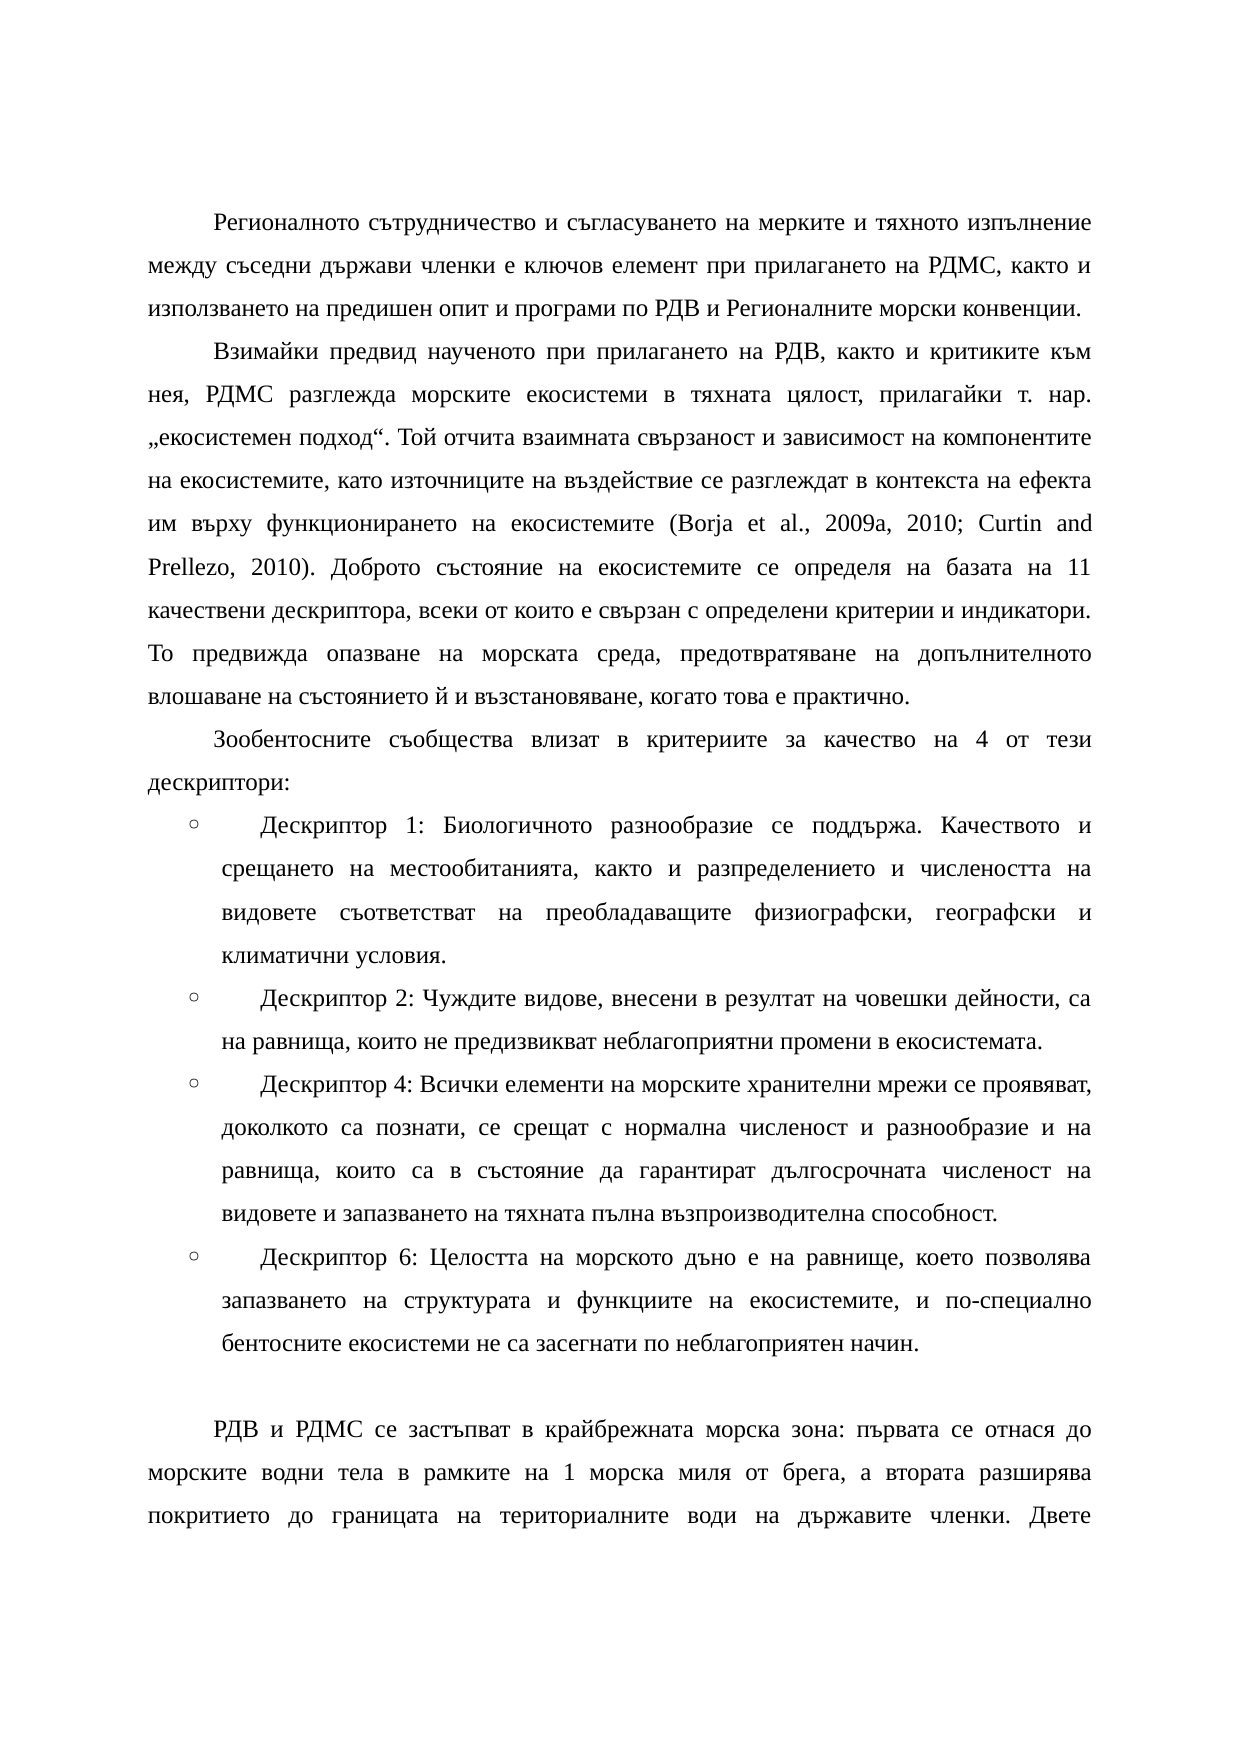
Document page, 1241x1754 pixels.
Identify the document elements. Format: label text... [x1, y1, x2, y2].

text РДВ и РДМС се застъпват в крайбрежната морска зона: първата се отнася до морските водни тела в рамките на 1 морска миля от брега, а втората разширява покритието до границата на териториалните води на държавите членки. Двете [148, 1414, 1093, 1529]
text Зообентосните съобщества влизат в критериите за качество на 4 от тези дескриптори: [148, 724, 1093, 796]
text Взимайки предвид наученото при прилагането на РДВ, както и критиките към нея, РДМС разглежда морските екосистеми в тяхната цялост, прилагайки т. нар. „екосистемен подход“. Той отчита взаимната свързаност и зависимост на компонентите на екосистемите, като източниците на въздействие се разглеждат в контекста на ефекта им върху функционирането на екосистемите (Borja et al., 2009a, 2010; Curtin and Prellezo, 2010). Доброто състояние на екосистемите се определя на базата на 11 качествени дескриптора, всеки от които е свързан с определени критерии и индикатори. То предвижда опазване на морската среда, предотвратяване на допълнителното влошаване на състоянието й и възстановяване, когато това е практично. [148, 336, 1093, 710]
list Дескриптор 6: Целостта на морското дъно е на равнище, което позволява запазването на структурата и функциите на екосистемите, и по-специално бентосните екосистеми не са засегнати по неблагоприятен начин. [184, 1242, 1093, 1357]
text Регионалното сътрудничество и съгласуването на мерките и тяхното изпълнение между съседни държави членки е ключов елемент при прилагането на РДМС, както и използването на предишен опит и програми по РДВ и Регионалните морски конвенции. [148, 207, 1093, 322]
list Дескриптор 2: Чуждите видове, внесени в резултат на човешки дейности, са на равнища, които не предизвикват неблагоприятни промени в екосистемата. [184, 983, 1093, 1055]
list Дескриптор 4: Всички елементи на морските хранителни мрежи се проявяват, доколкото са познати, се срещат с нормална численост и разнообразие и на равнища, които са в състояние да гарантират дългосрочната численост на видовете и запазването на тяхната пълна възпроизводителна способност. [184, 1069, 1093, 1227]
list Дескриптор 1: Биологичното разнообразие се поддържа. Качеството и срещането на местообитанията, както и разпределението и числеността на видовете съответстват на преобладаващите физиографски, географски и климатични условия. [184, 810, 1093, 968]
